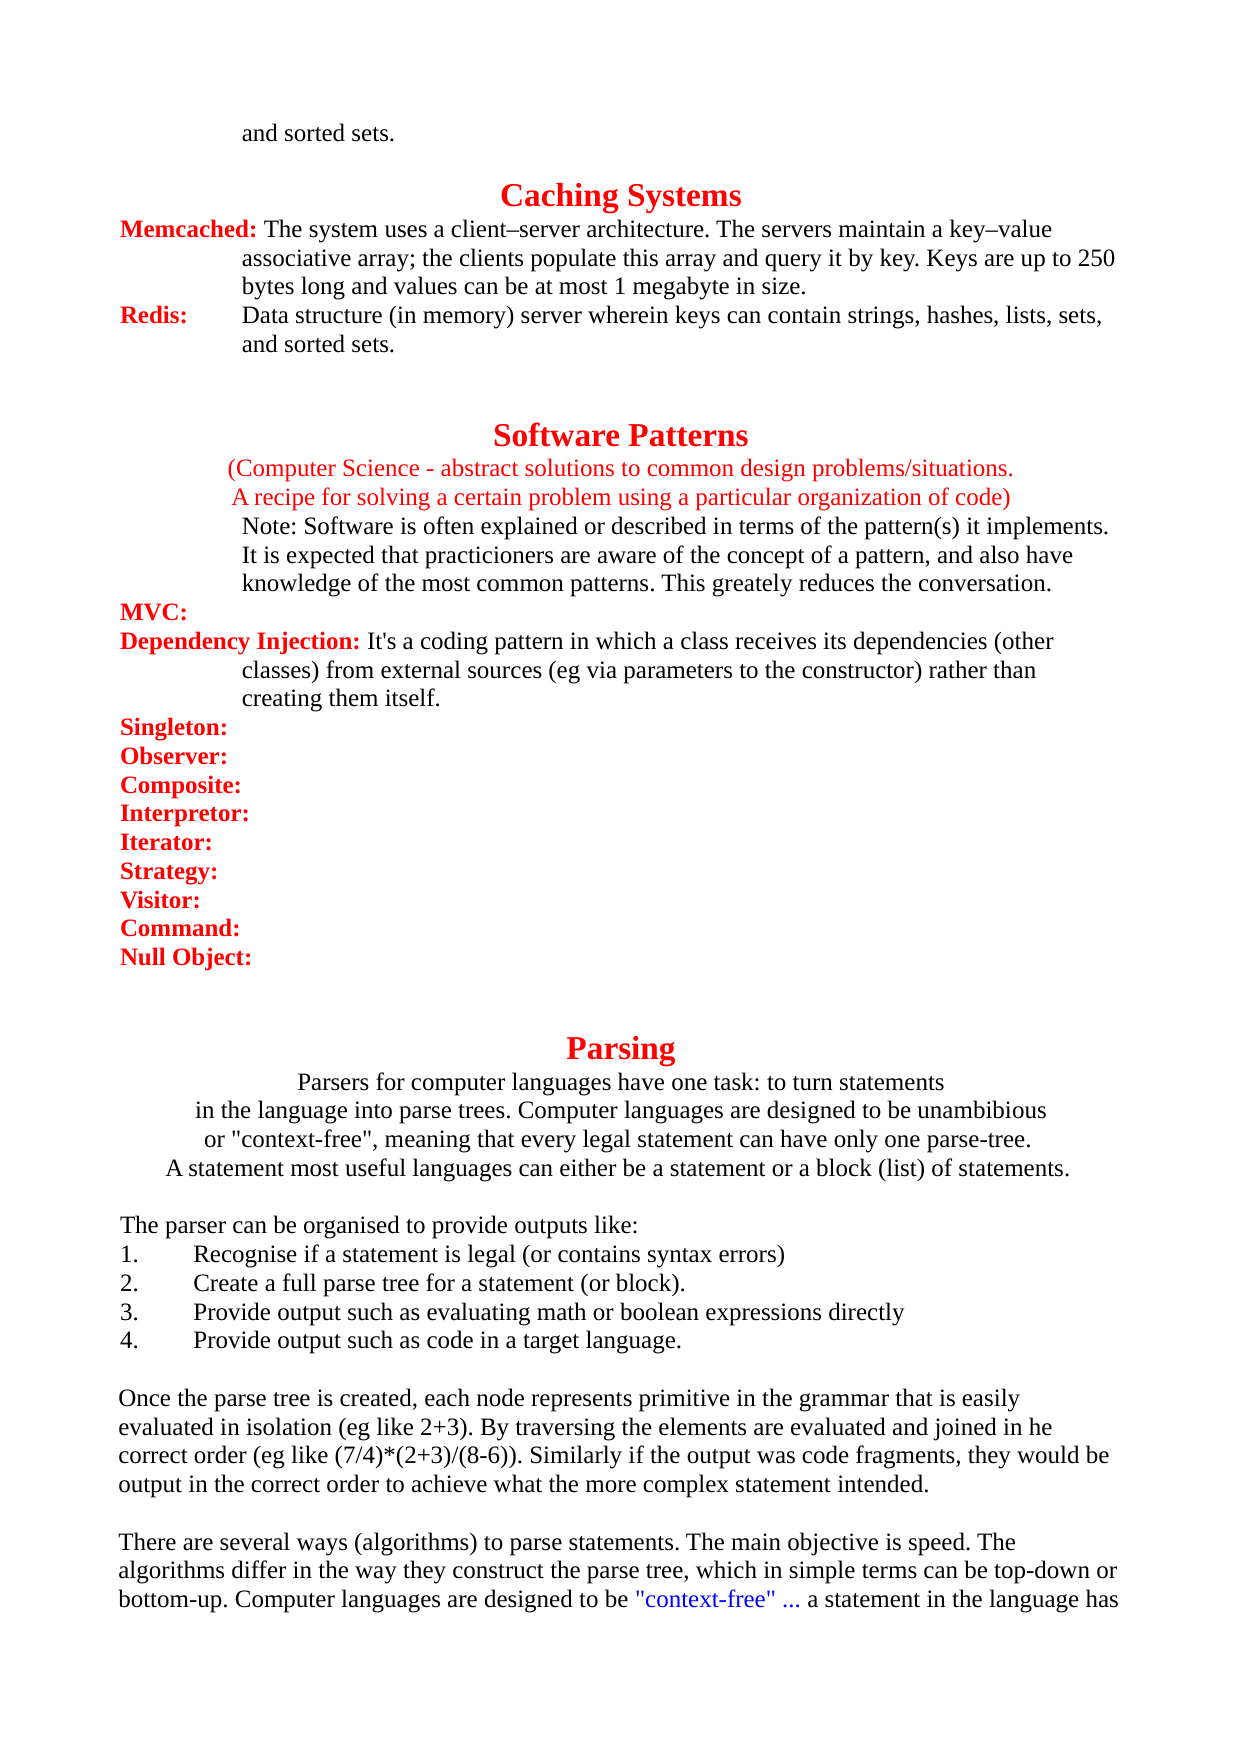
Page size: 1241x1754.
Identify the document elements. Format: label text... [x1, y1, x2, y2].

text A statement most useful languages can either be a statement or a block (list) of statements. [120, 1153, 1122, 1182]
text Singleton: [120, 712, 1122, 741]
text A recipe for solving a certain problem using a particular organization of code) [120, 482, 1122, 511]
text Memcached: The system uses a client–server architecture. The servers maintain a key–value associative array; the clients populate this array and query it by key. Keys are up to 250 bytes long and values can be at most 1 megabyte in size. [120, 214, 1122, 300]
text The parser can be organised to provide outputs like: [120, 1211, 1122, 1239]
text Parsers for computer languages have one task: to turn statements [120, 1067, 1122, 1096]
text Parsing [120, 1028, 1122, 1067]
text (Computer Science - abstract solutions to common design problems/situations. [120, 453, 1122, 482]
text Iterator: [120, 827, 1122, 856]
text There are several ways (algorithms) to parse statements. The main objective is speed. The algorithms differ in the way they construct the parse tree, which in simple terms can be top-down or bottom-up. Computer languages are designed to be "context-free" ... a statement in the language has [118, 1527, 1122, 1613]
text MVC: [120, 597, 1122, 626]
text Note: Software is often explained or described in terms of the pattern(s) it implements. It is expected that practicioners are aware of the concept of a pattern, and also have knowledge of the most common patterns. This greately reduces the conversation. [120, 511, 1122, 597]
text and sorted sets. [120, 118, 1122, 147]
text Command: [120, 913, 1122, 942]
text Null Object: [120, 942, 1122, 971]
list Provide output such as code in a target language. [120, 1326, 1122, 1354]
text Dependency Injection: It's a coding pattern in which a class receives its dependencies (other classes) from external sources (eg via parameters to the constructor) rather than creating them itself. [120, 626, 1122, 712]
list Recognise if a statement is legal (or contains syntax errors) [120, 1239, 1122, 1268]
text Caching Systems [120, 176, 1122, 214]
text Software Patterns [120, 415, 1122, 453]
text Strategy: [120, 856, 1122, 885]
text in the language into parse trees. Computer languages are designed to be unambibious [120, 1096, 1122, 1124]
text or "context-free", meaning that every legal statement can have only one parse-tree. [120, 1124, 1122, 1153]
text Visitor: [120, 885, 1122, 913]
list Create a full parse tree for a statement (or block). [120, 1268, 1122, 1297]
text Interpretor: [120, 798, 1122, 827]
text Observer: [120, 741, 1122, 770]
list Provide output such as evaluating math or boolean expressions directly [120, 1297, 1122, 1326]
list Once the parse tree is created, each node represents primitive in the grammar that is easily evaluated in isolation (eg like 2+3). By traversing the elements are evaluated and joined in he correct order (eg like (7/4)*(2+3)/(8-6)). Similarly if the output was code fragments, they would be output in the correct order to achieve what the more complex statement intended. [118, 1383, 1122, 1498]
text Redis: Data structure (in memory) server wherein keys can contain strings, hashes, lists, sets, and sorted sets. [120, 300, 1122, 358]
text Composite: [120, 770, 1122, 798]
